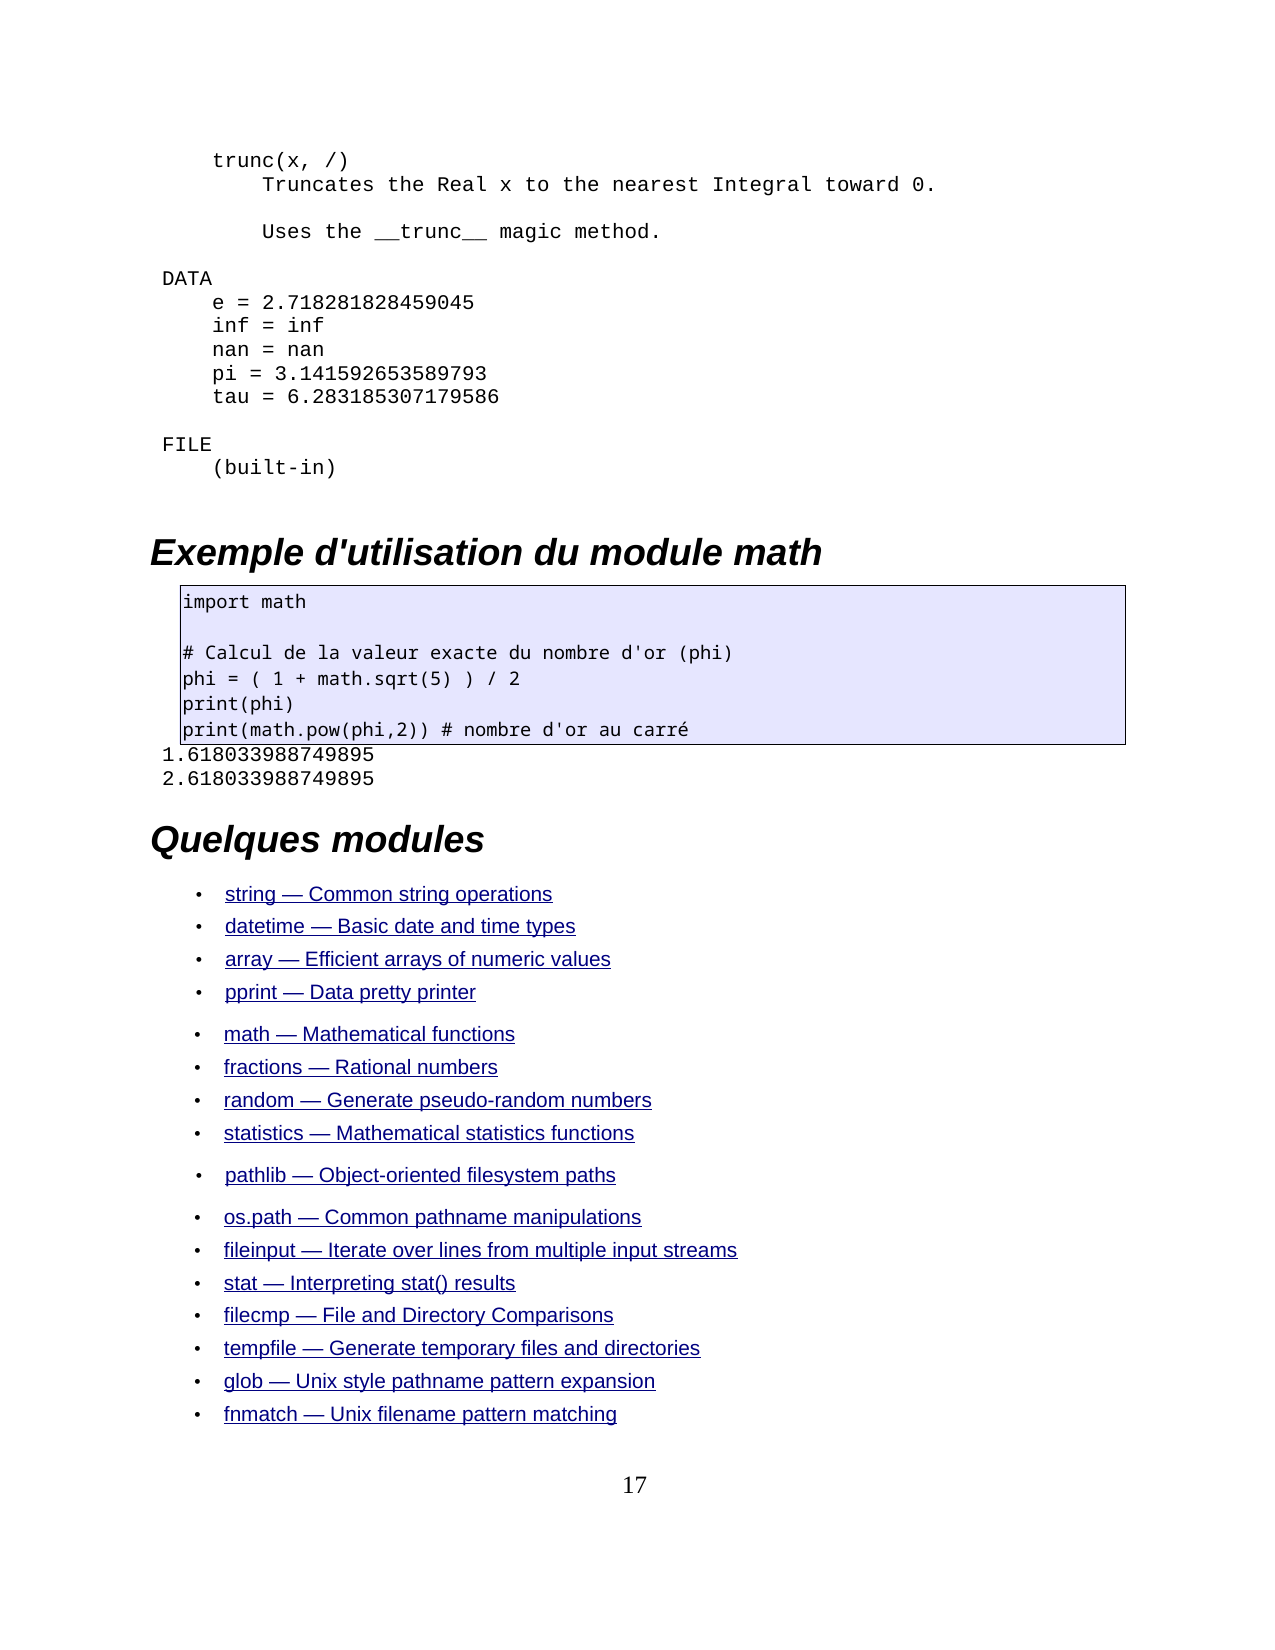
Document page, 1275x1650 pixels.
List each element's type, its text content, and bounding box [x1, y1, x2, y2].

text trunc(x, /) [162, 150, 1125, 174]
list os.path — Common pathname manipulations [194, 1204, 1125, 1228]
subtitle Quelques modules [150, 817, 1125, 860]
text print(math.pow(phi,2)) # nombre d'or au carré [181, 713, 1125, 744]
text Truncates the Real x to the nearest Integral toward 0. [162, 174, 1125, 197]
subtitle Exemple d'utilisation du module math [150, 530, 1125, 573]
text inf = inf [162, 316, 1125, 339]
list fractions — Rational numbers [194, 1055, 1125, 1079]
text pi = 3.141592653589793 [162, 363, 1125, 386]
list stat — Interpreting stat() results [194, 1270, 1125, 1294]
text import math [181, 586, 1125, 611]
text e = 2.718281828459045 [162, 292, 1125, 316]
text FILE [162, 434, 1125, 457]
text print(phi) [181, 687, 1125, 713]
text DATA [162, 268, 1125, 292]
list datetime — Basic date and time types [196, 914, 1125, 938]
text # Calcul de la valeur exacte du nombre d'or (phi) [181, 636, 1125, 662]
list glob — Unix style pathname pattern expansion [194, 1369, 1125, 1393]
list random — Generate pseudo-random numbers [194, 1088, 1125, 1112]
text 2.618033988749895 [162, 768, 1125, 792]
text nan = nan [162, 339, 1125, 363]
text phi = ( 1 + math.sqrt(5) ) / 2 [181, 662, 1125, 687]
text 1.618033988749895 [162, 744, 1125, 768]
list string — Common string operations [196, 881, 1125, 905]
list fnmatch — Unix filename pattern matching [194, 1402, 1125, 1426]
list statistics — Mathematical statistics functions [194, 1121, 1125, 1145]
text tau = 6.283185307179586 [162, 386, 1125, 410]
list array — Efficient arrays of numeric values [196, 947, 1125, 971]
list fileinput — Iterate over lines from multiple input streams [194, 1237, 1125, 1261]
list tempfile — Generate temporary files and directories [194, 1336, 1125, 1360]
text Uses the __trunc__ magic method. [162, 221, 1125, 244]
list pprint — Data pretty printer [196, 980, 1125, 1004]
list pathlib — Object-oriented filesystem paths [196, 1163, 1125, 1187]
text (built-in) [162, 457, 1125, 481]
list math — Mathematical functions [194, 1022, 1125, 1046]
list filecmp — File and Directory Comparisons [194, 1303, 1125, 1327]
